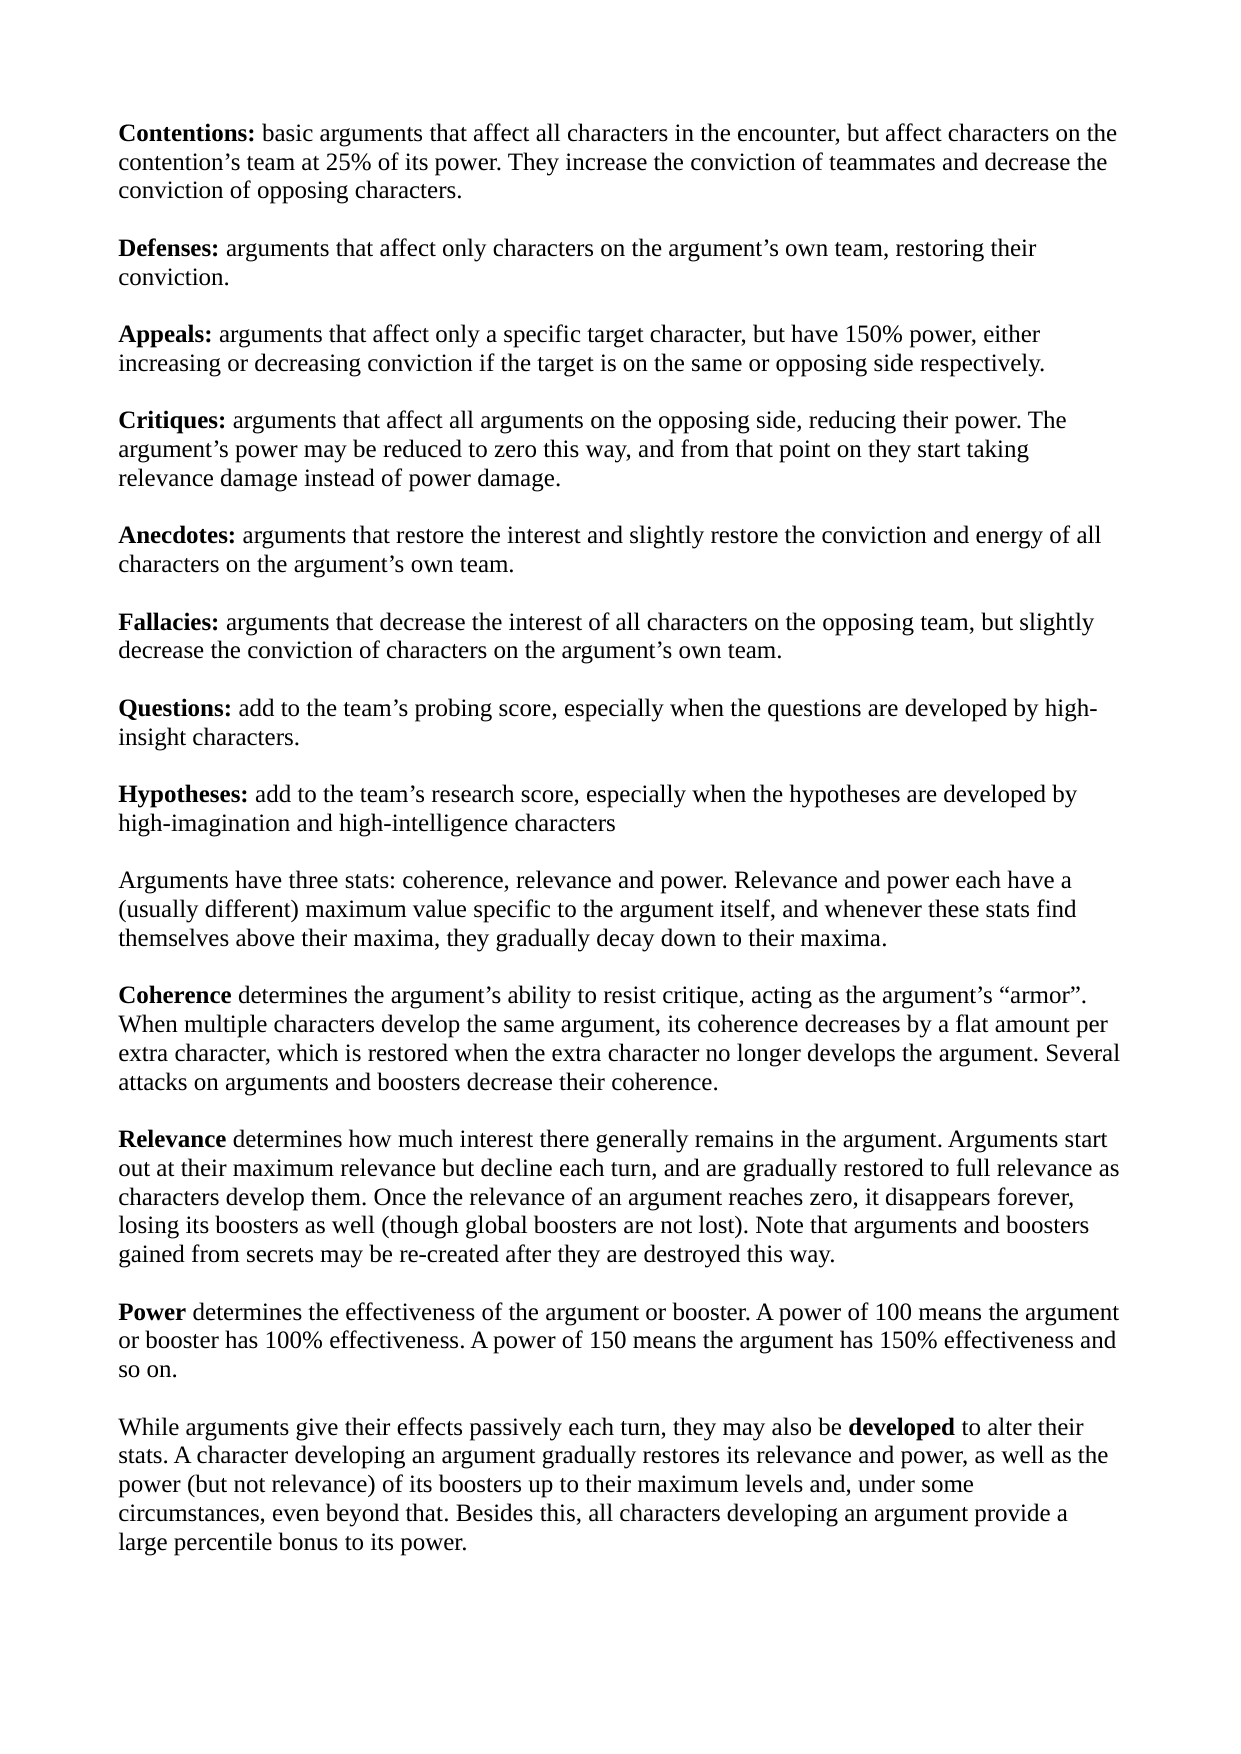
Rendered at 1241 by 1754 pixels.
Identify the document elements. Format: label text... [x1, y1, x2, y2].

text Coherence determines the argument’s ability to resist critique, acting as the argument’s “armor”. When multiple characters develop the same argument, its coherence decreases by a flat amount per extra character, which is restored when the extra character no longer develops the argument. Several attacks on arguments and boosters decrease their coherence. [118, 981, 1122, 1096]
text Appeals: arguments that affect only a specific target character, but have 150% power, either increasing or decreasing conviction if the target is on the same or opposing side respectively. [118, 319, 1122, 377]
text Arguments have three stats: coherence, relevance and power. Relevance and power each have a (usually different) maximum value specific to the argument itself, and whenever these stats find themselves above their maxima, they gradually decay down to their maxima. [118, 866, 1122, 952]
text While arguments give their effects passively each turn, they may also be developed to alter their stats. A character developing an argument gradually restores its relevance and power, as well as the power (but not relevance) of its boosters up to their maximum levels and, under some circumstances, even beyond that. Besides this, all characters developing an argument provide a large percentile bonus to its power. [118, 1412, 1122, 1556]
text Fallacies: arguments that decrease the interest of all characters on the opposing team, but slightly decrease the conviction of characters on the argument’s own team. [118, 607, 1122, 664]
text Defenses: arguments that affect only characters on the argument’s own team, restoring their conviction. [118, 233, 1122, 291]
text Critiques: arguments that affect all arguments on the opposing side, reducing their power. The argument’s power may be reduced to zero this way, and from that point on they start taking relevance damage instead of power damage. [118, 406, 1122, 492]
text Power determines the effectiveness of the argument or booster. A power of 100 means the argument or booster has 100% effectiveness. A power of 150 means the argument has 150% effectiveness and so on. [118, 1297, 1122, 1383]
text Questions: add to the team’s probing score, especially when the questions are developed by high-insight characters. [118, 693, 1122, 751]
text Anecdotes: arguments that restore the interest and slightly restore the conviction and energy of all characters on the argument’s own team. [118, 521, 1122, 578]
text Contentions: basic arguments that affect all characters in the encounter, but affect characters on the contention’s team at 25% of its power. They increase the conviction of teammates and decrease the conviction of opposing characters. [118, 118, 1122, 204]
text Hypotheses: add to the team’s research score, especially when the hypotheses are developed by high-imagination and high-intelligence characters [118, 779, 1122, 837]
text Relevance determines how much interest there generally remains in the argument. Arguments start out at their maximum relevance but decline each turn, and are gradually restored to full relevance as characters develop them. Once the relevance of an argument reaches zero, it disappears forever, losing its boosters as well (though global boosters are not lost). Note that arguments and boosters gained from secrets may be re-created after they are destroyed this way. [118, 1124, 1122, 1268]
